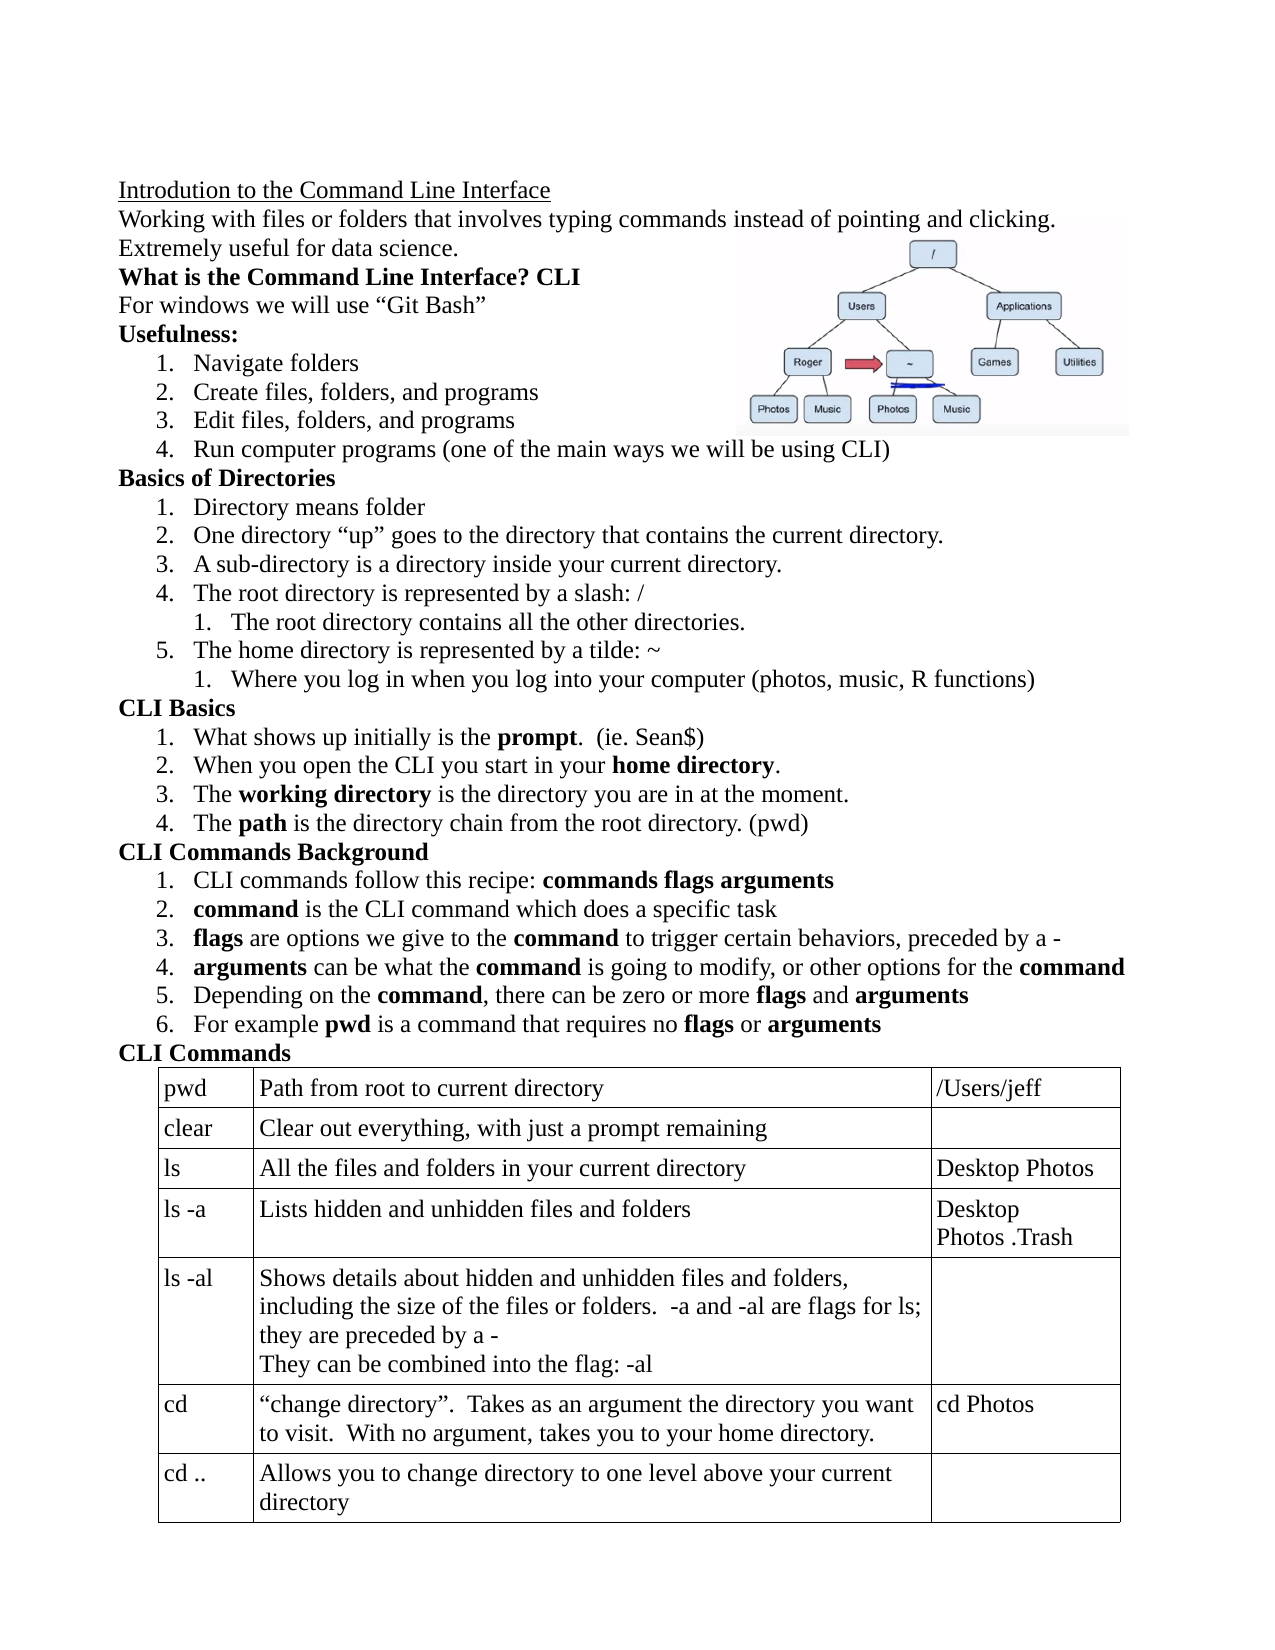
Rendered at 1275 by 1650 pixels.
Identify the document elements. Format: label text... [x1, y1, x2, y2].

table_cell Lists hidden and unhidden files and folders [254, 1189, 931, 1257]
list The root directory is represented by a slash: / [156, 578, 1157, 607]
table_cell Allows you to change directory to one level above your current directory [254, 1454, 931, 1522]
table_cell [932, 1108, 1120, 1147]
list When you open the CLI you start in your home directory. [156, 751, 1157, 779]
text [1129, 291, 1157, 319]
table_header Path from root to current directory [254, 1068, 931, 1107]
text For windows we will use “Git Bash” [118, 291, 736, 319]
table_cell ls -al [159, 1258, 253, 1383]
list [1129, 348, 1157, 377]
text [1129, 319, 1157, 348]
picture [736, 221, 1129, 436]
table_cell [932, 1454, 1120, 1522]
table_header pwd [159, 1068, 253, 1107]
list [1129, 377, 1157, 406]
list [1129, 406, 1157, 434]
list Run computer programs (one of the main ways we will be using CLI) [156, 434, 1157, 463]
table_cell Desktop Photos [932, 1149, 1120, 1188]
list Where you log in when you log into your computer (photos, music, R functions) [193, 664, 1157, 693]
table_cell [932, 1258, 1120, 1383]
list A sub-directory is a directory inside your current directory. [156, 549, 1157, 578]
text Working with files or folders that involves typing commands instead of pointing and clicking. Extremely useful for data science. [118, 204, 1157, 262]
text Basics of Directories [118, 463, 1157, 492]
table_cell clear [159, 1108, 253, 1147]
list Create files, folders, and programs [156, 377, 736, 406]
list The home directory is represented by a tilde: ~ [156, 636, 1157, 664]
text [1129, 262, 1157, 291]
table_cell “change directory”. Takes as an argument the directory you want to visit. With no argument, takes you to your home directory. [254, 1385, 931, 1452]
list One directory “up” goes to the directory that contains the current directory. [156, 521, 1157, 549]
text CLI Basics [118, 693, 1157, 722]
table_cell Shows details about hidden and unhidden files and folders, including the size of the files or folders. -a and -al are flags for ls; they are preceded by a - They can be combined into the flag: -al [254, 1258, 931, 1383]
table_header /Users/jeff [932, 1068, 1120, 1107]
text Usefulness: [118, 319, 736, 348]
text CLI Commands Background [118, 837, 1157, 866]
list command is the CLI command which does a specific task [156, 894, 1157, 923]
text Introdution to the Command Line Interface [118, 176, 1157, 204]
list Depending on the command, there can be zero or more flags and arguments [156, 981, 1157, 1009]
list Directory means folder [156, 492, 1157, 521]
table_cell cd [159, 1385, 253, 1452]
table_cell cd .. [159, 1454, 253, 1522]
list What shows up initially is the prompt. (ie. Sean$) [156, 722, 1157, 751]
list Edit files, folders, and programs [156, 406, 736, 434]
text CLI Commands [118, 1038, 1157, 1067]
list Navigate folders [156, 348, 736, 377]
list The root directory contains all the other directories. [193, 607, 1157, 636]
text What is the Command Line Interface? CLI [118, 262, 736, 291]
list CLI commands follow this recipe: commands flags arguments [156, 866, 1157, 894]
table_cell Clear out everything, with just a prompt remaining [254, 1108, 931, 1147]
table_cell Desktop Photos .Trash [932, 1189, 1120, 1257]
list The path is the directory chain from the root directory. (pwd) [156, 808, 1157, 837]
list The working directory is the directory you are in at the moment. [156, 779, 1157, 808]
list For example pwd is a command that requires no flags or arguments [156, 1009, 1157, 1038]
table_cell cd Photos [932, 1385, 1120, 1452]
list arguments can be what the command is going to modify, or other options for the command [156, 952, 1157, 981]
table_cell All the files and folders in your current directory [254, 1149, 931, 1188]
list flags are options we give to the command to trigger certain behaviors, preceded by a - [156, 923, 1157, 952]
table_cell ls -a [159, 1189, 253, 1257]
table_cell ls [159, 1149, 253, 1188]
